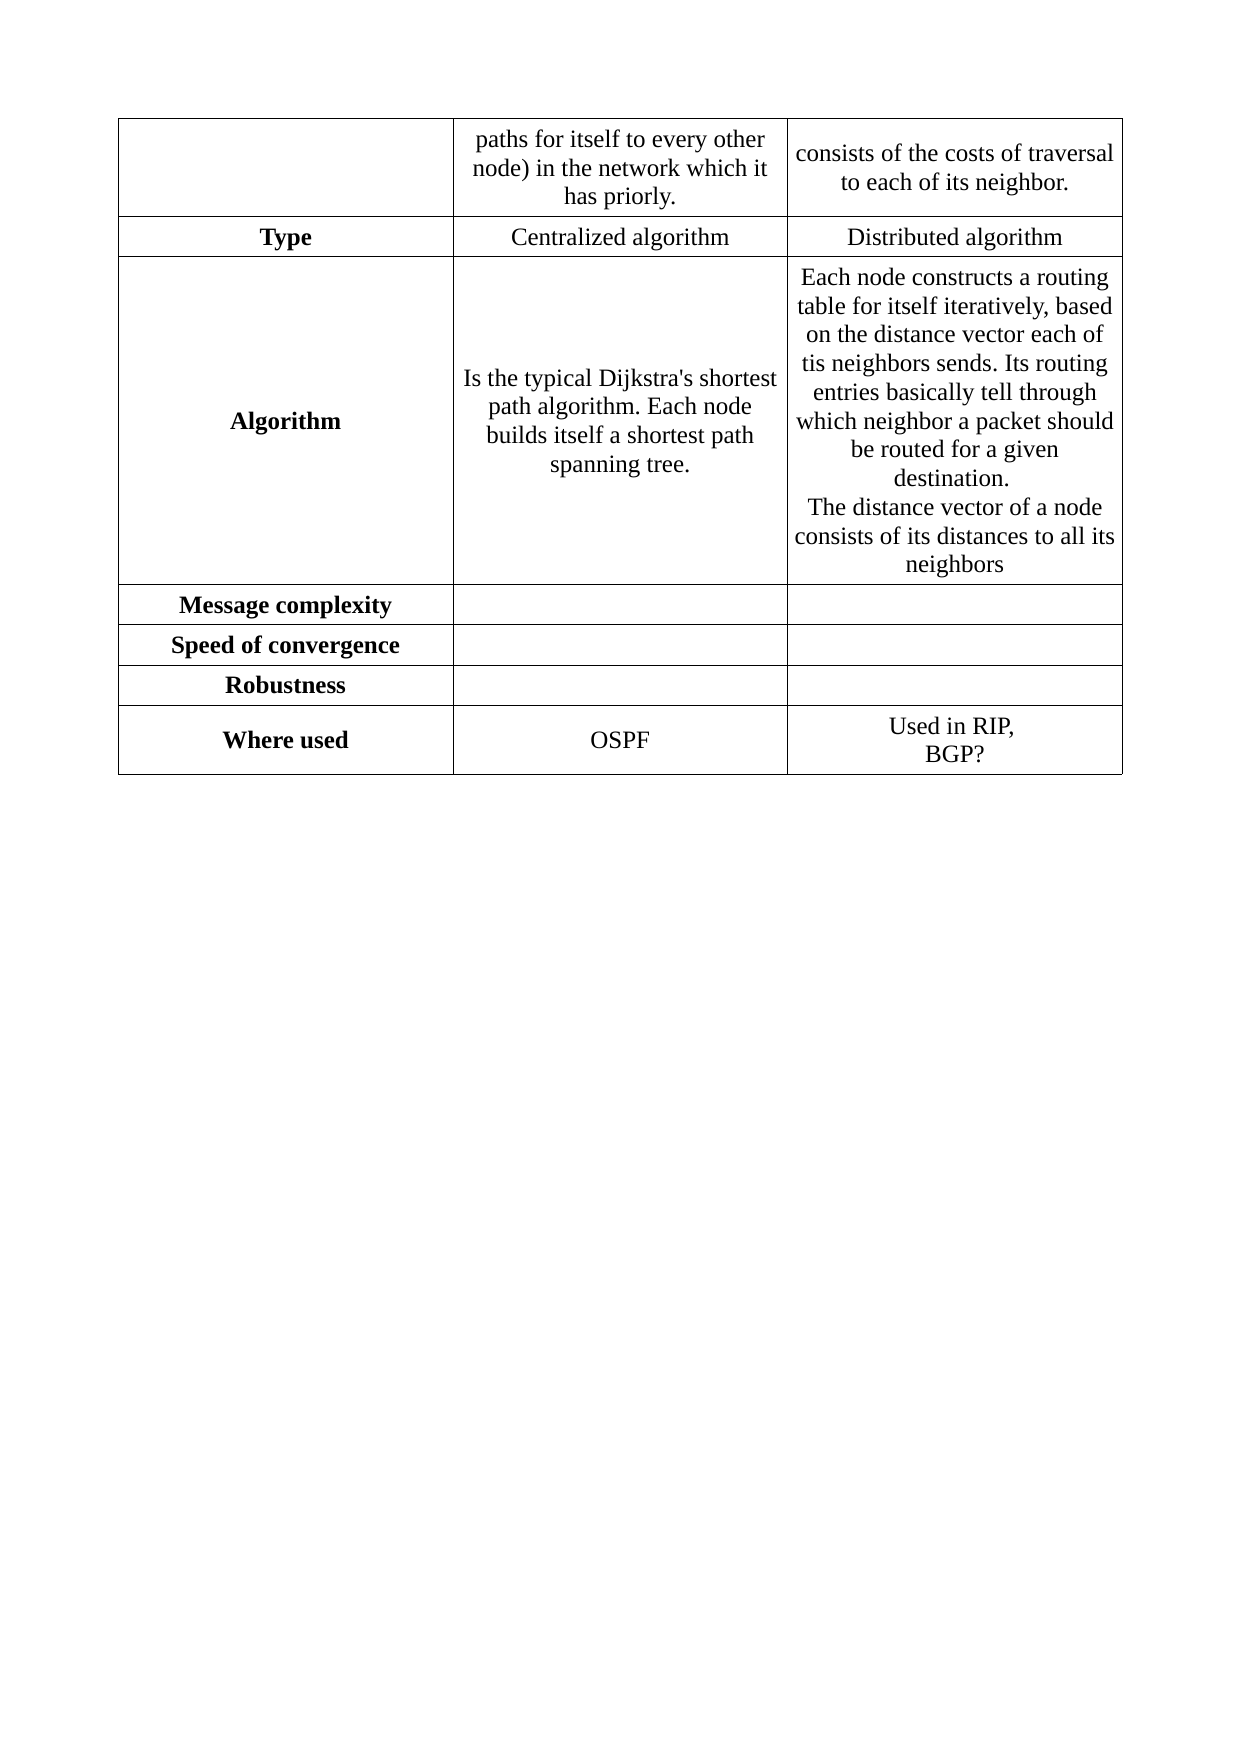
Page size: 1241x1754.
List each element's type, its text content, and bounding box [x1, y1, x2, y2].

table_cell Is the typical Dijkstra's shortest path algorithm. Each node builds itself a shortest path spanning tree. [454, 257, 787, 584]
table_cell [788, 625, 1122, 665]
table_cell Robustness [119, 666, 453, 705]
table_cell [454, 666, 787, 705]
table_cell Speed of convergence [119, 625, 453, 665]
table_cell Algorithm [119, 257, 453, 584]
table_cell Distributed algorithm [788, 217, 1122, 256]
table_cell [788, 666, 1122, 705]
table_cell [454, 625, 787, 665]
table_cell [119, 119, 453, 216]
table_cell [788, 585, 1122, 624]
table_cell Each node constructs a routing table for itself iteratively, based on the distance vector each of tis neighbors sends. Its routing entries basically tell through which neighbor a packet should be routed for a given destination. The distance vector of a node consists of its distances to all its neighbors [788, 257, 1122, 584]
table_cell consists of the costs of traversal to each of its neighbor. [788, 119, 1122, 216]
table_cell paths for itself to every other node) in the network which it has priorly. [454, 119, 787, 216]
table_cell Centralized algorithm [454, 217, 787, 256]
table_cell Used in RIP, BGP? [788, 706, 1122, 774]
table_cell [454, 585, 787, 624]
table_cell Where used [119, 706, 453, 774]
table_cell OSPF [454, 706, 787, 774]
table_cell Message complexity [119, 585, 453, 624]
table_cell Type [119, 217, 453, 256]
